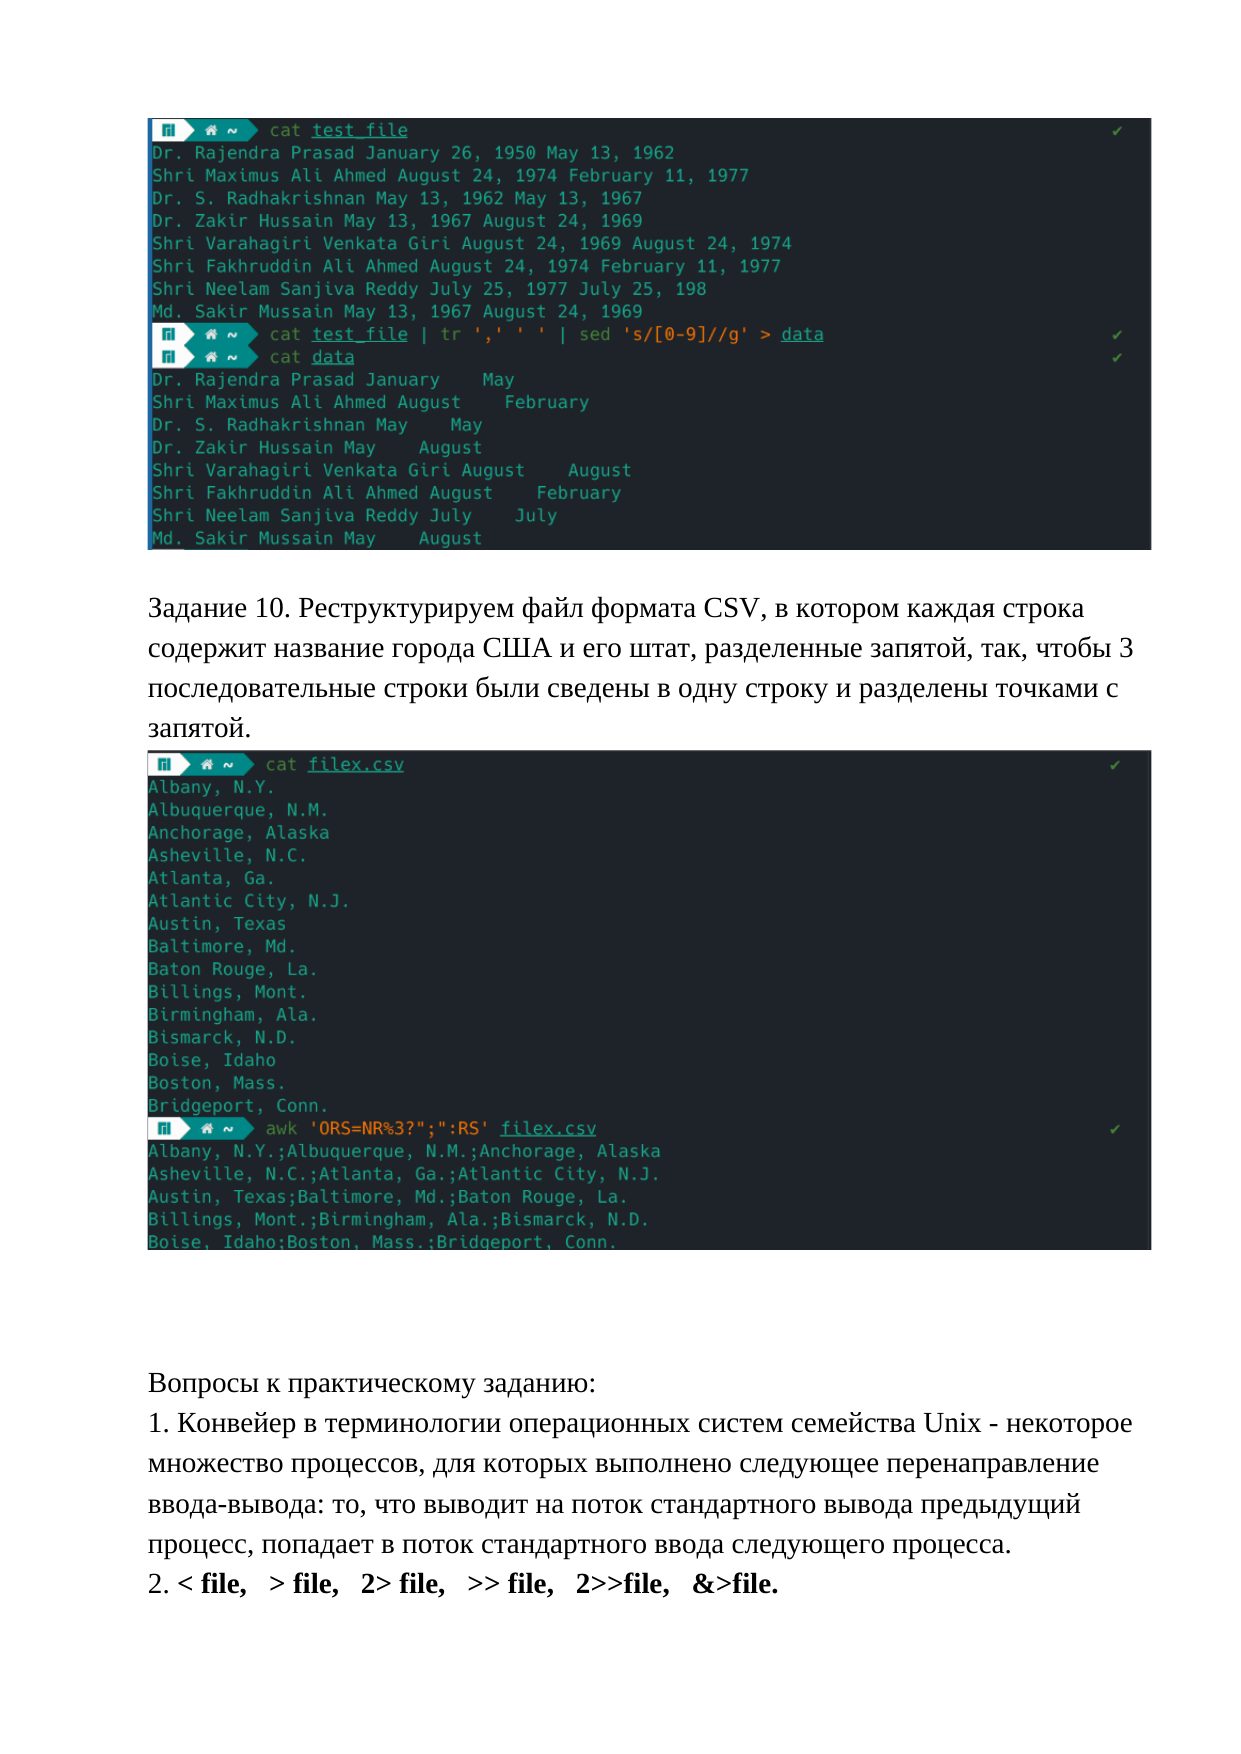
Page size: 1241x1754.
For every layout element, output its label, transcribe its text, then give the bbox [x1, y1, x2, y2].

text 1. Конвейер в терминологии операционных систем семейства Unix - некоторое множество процессов, для которых выполнено следующее перенаправление ввода-вывода: то, что выводит на поток стандартного вывода предыдущий процесс, попадает в поток стандартного ввода следующего процесса. [148, 1405, 1152, 1559]
text Вопросы к практическому заданию: [148, 1365, 1152, 1399]
picture [147, 750, 1152, 1250]
text Задание 10. Реструктурируем файл формата CSV, в котором каждая строка содержит название города США и его штат, разделенные запятой, так, чтобы 3 последовательные строки были сведены в одну строку и разделены точками с запятой. [148, 590, 1152, 744]
text 2. < file, > file, 2> file, >> file, 2>>file, &>file. [148, 1566, 1152, 1600]
picture [147, 118, 1152, 550]
